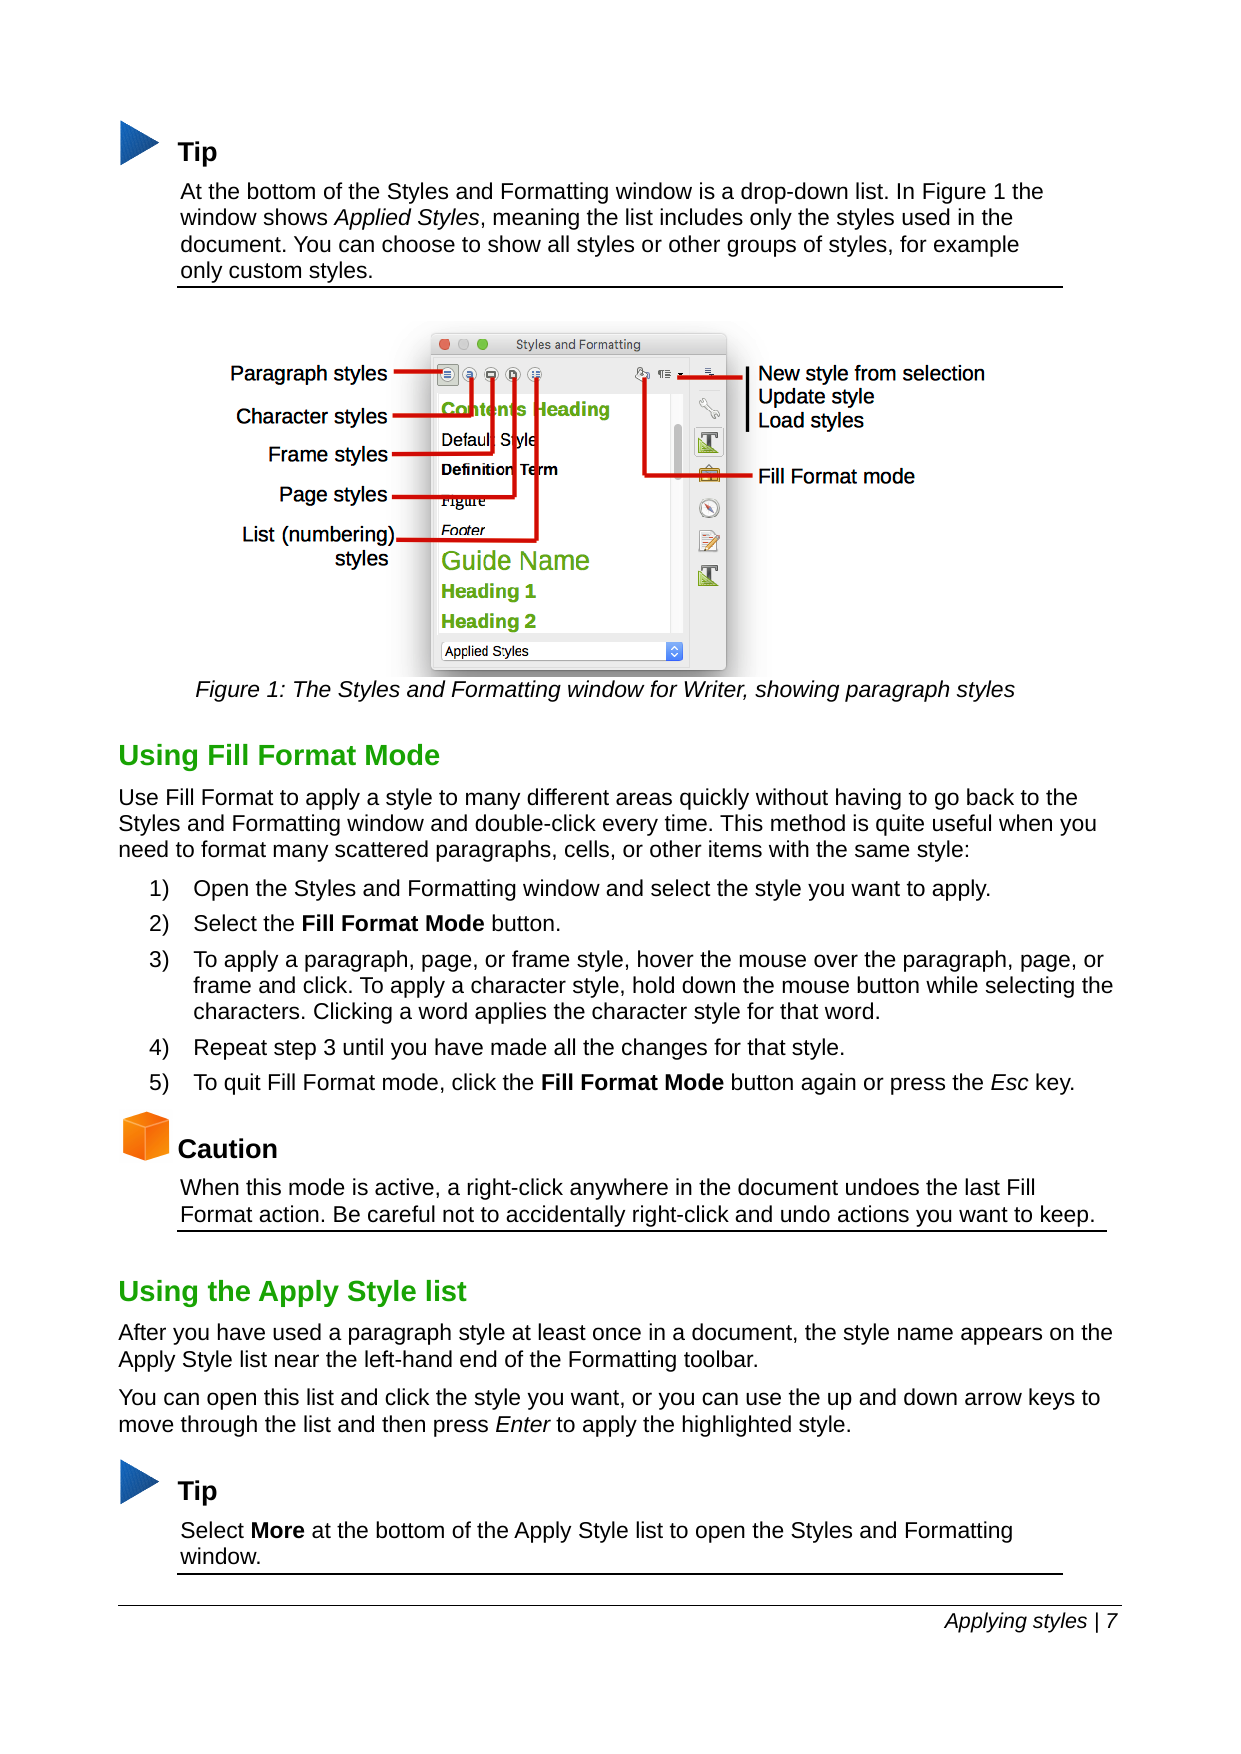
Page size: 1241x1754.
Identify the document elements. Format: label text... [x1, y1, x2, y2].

subtitle Using the Apply Style list [118, 1274, 1122, 1307]
text Figure 1: The Styles and Formatting window for Writer, showing paragraph styles [195, 676, 1045, 703]
subtitle Using Fill Format Mode [118, 738, 1122, 772]
list Repeat step 3 until you have made all the changes for that style. [169, 1033, 1122, 1060]
text Select More at the bottom of the Apply Style list to open the Styles and Formatting window. [177, 1514, 1063, 1573]
subtitle Caution [118, 1109, 1122, 1164]
text After you have used a paragraph style at least once in a document, the style name appears on the Apply Style list near the left-hand end of the Formatting toolbar. [118, 1319, 1122, 1372]
text You can open this list and click the style you want, or you can use the up and down arrow keys to move through the list and then press Enter to apply the highlighted style. [118, 1384, 1122, 1437]
text Use Fill Format to apply a style to many different areas quickly without having to go back to the Styles and Formatting window and double-click every time. This method is quite useful when you need to format many scattered paragraphs, cells, or other items with the same style: [118, 784, 1122, 863]
picture [119, 1109, 173, 1163]
text When this mode is active, a right-click anywhere in the document undoes the last Fill Format action. Be careful not to accidentally right-click and undo actions you want to keep. [177, 1171, 1107, 1230]
picture [195, 321, 1008, 677]
list Select the Fill Format Mode button. [169, 910, 1122, 937]
subtitle Tip [118, 1457, 1122, 1506]
subtitle Tip [118, 118, 1122, 167]
list To apply a paragraph, page, or frame style, hover the mouse over the paragraph, page, or frame and click. To apply a character style, hold down the mouse button while selecting the characters. Clicking a word applies the character style for that word. [169, 946, 1122, 1025]
list Open the Styles and Formatting window and select the style you want to apply. [169, 875, 1122, 902]
list To quit Fill Format mode, click the Fill Format Mode button again or press the Esc key. [169, 1069, 1122, 1095]
text At the bottom of the Styles and Formatting window is a drop-down list. In Figure 1 the window shows Applied Styles, meaning the list includes only the styles used in the document. You can choose to show all styles or other groups of styles, for example only custom styles. [177, 175, 1063, 286]
